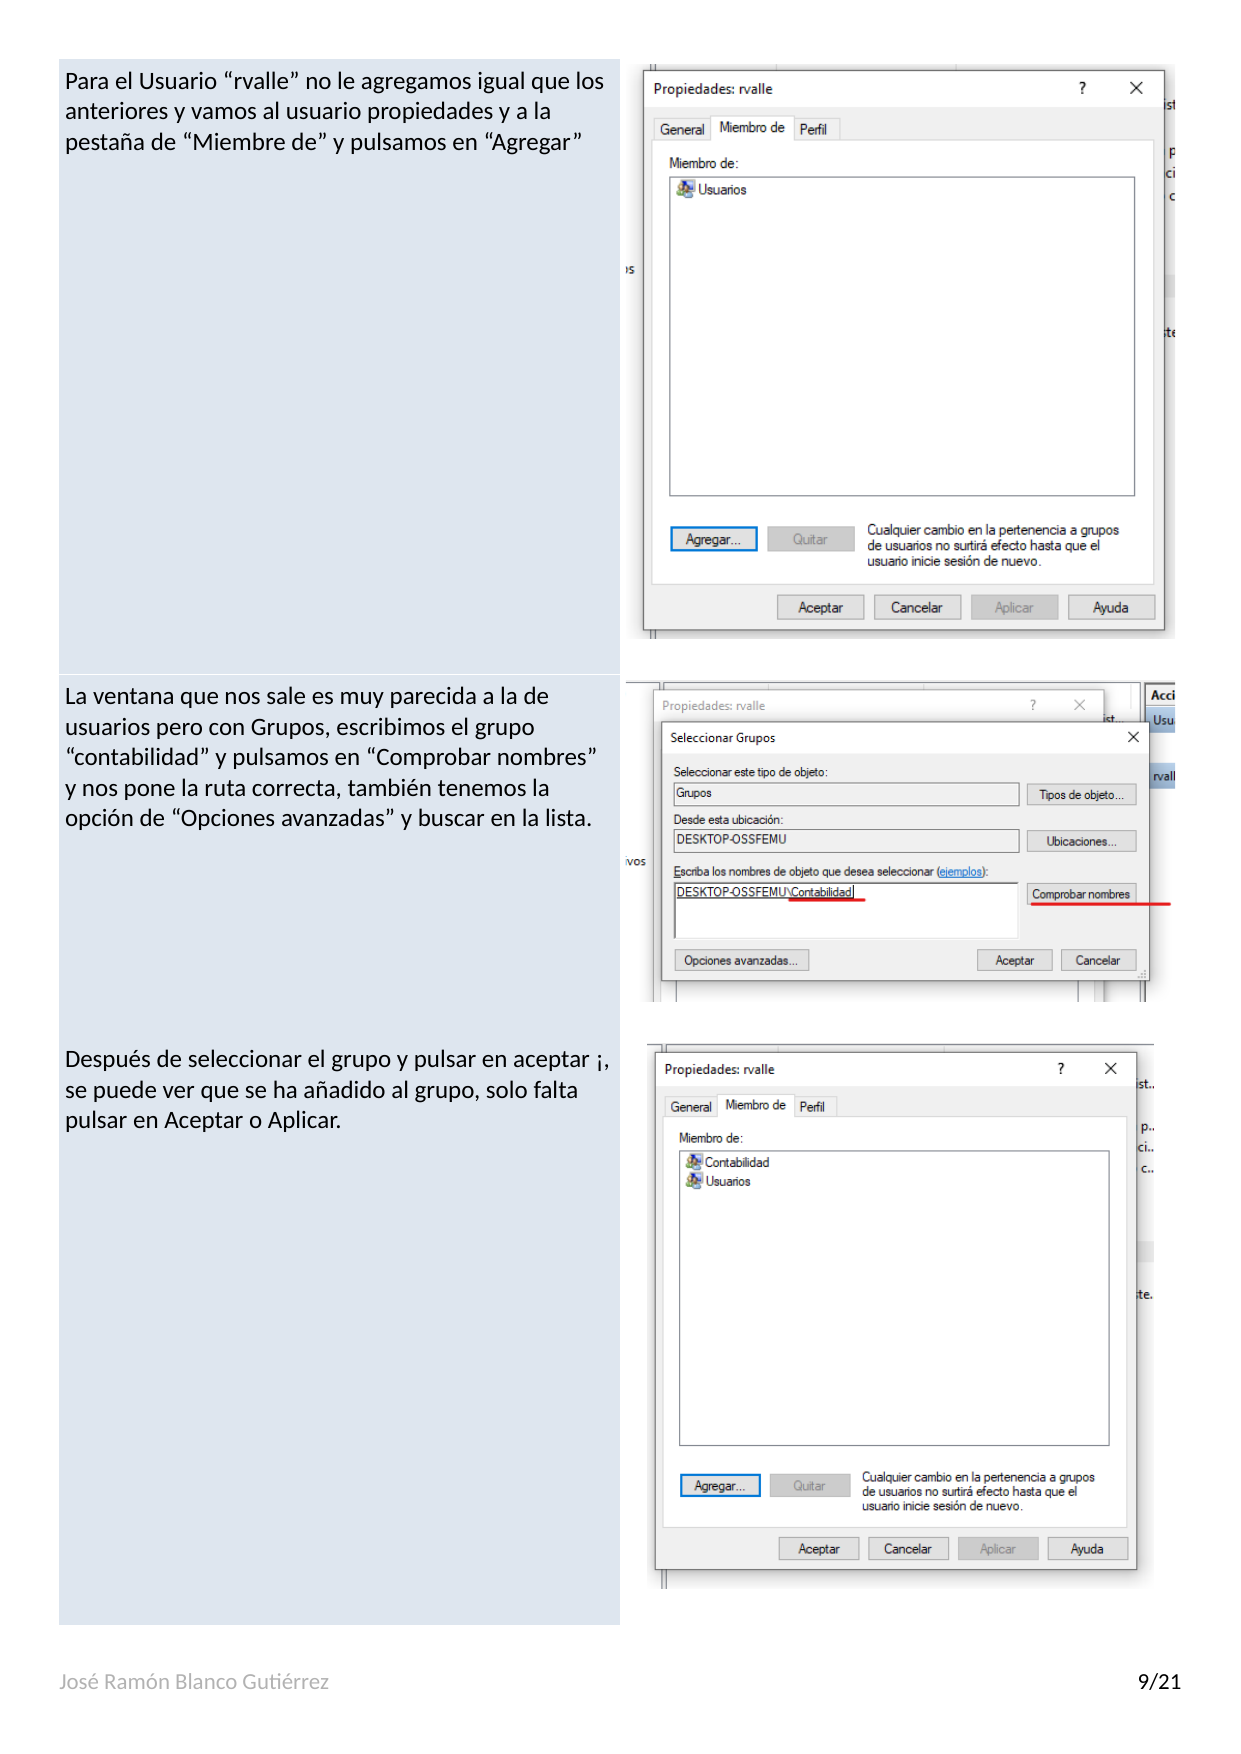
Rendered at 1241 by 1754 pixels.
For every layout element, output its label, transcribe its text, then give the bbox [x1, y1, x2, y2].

table_cell La ventana que nos sale es muy parecida a la de usuarios pero con Grupos, escribimos el grupo “contabilidad” y pulsamos en “Comprobar nombres” y nos pone la ruta correcta, también tenemos la opción de “Opciones avanzadas” y buscar en la lista. [59, 675, 620, 1038]
table_cell Después de seleccionar el grupo y pulsar en aceptar ¡, se puede ver que se ha añadido al grupo, solo falta pulsar en Aceptar o Aplicar. [59, 1038, 620, 1625]
table_cell [620, 59, 1181, 674]
table_cell Para el Usuario “rvalle” no le agregamos igual que los anteriores y vamos al usuario propiedades y a la pestaña de “Miembre de” y pulsamos en “Agregar” [59, 59, 620, 674]
picture [647, 1043, 1154, 1589]
table_cell [620, 675, 1181, 1038]
picture [625, 680, 1176, 1002]
picture [625, 64, 1176, 639]
table_cell [620, 1038, 1181, 1625]
